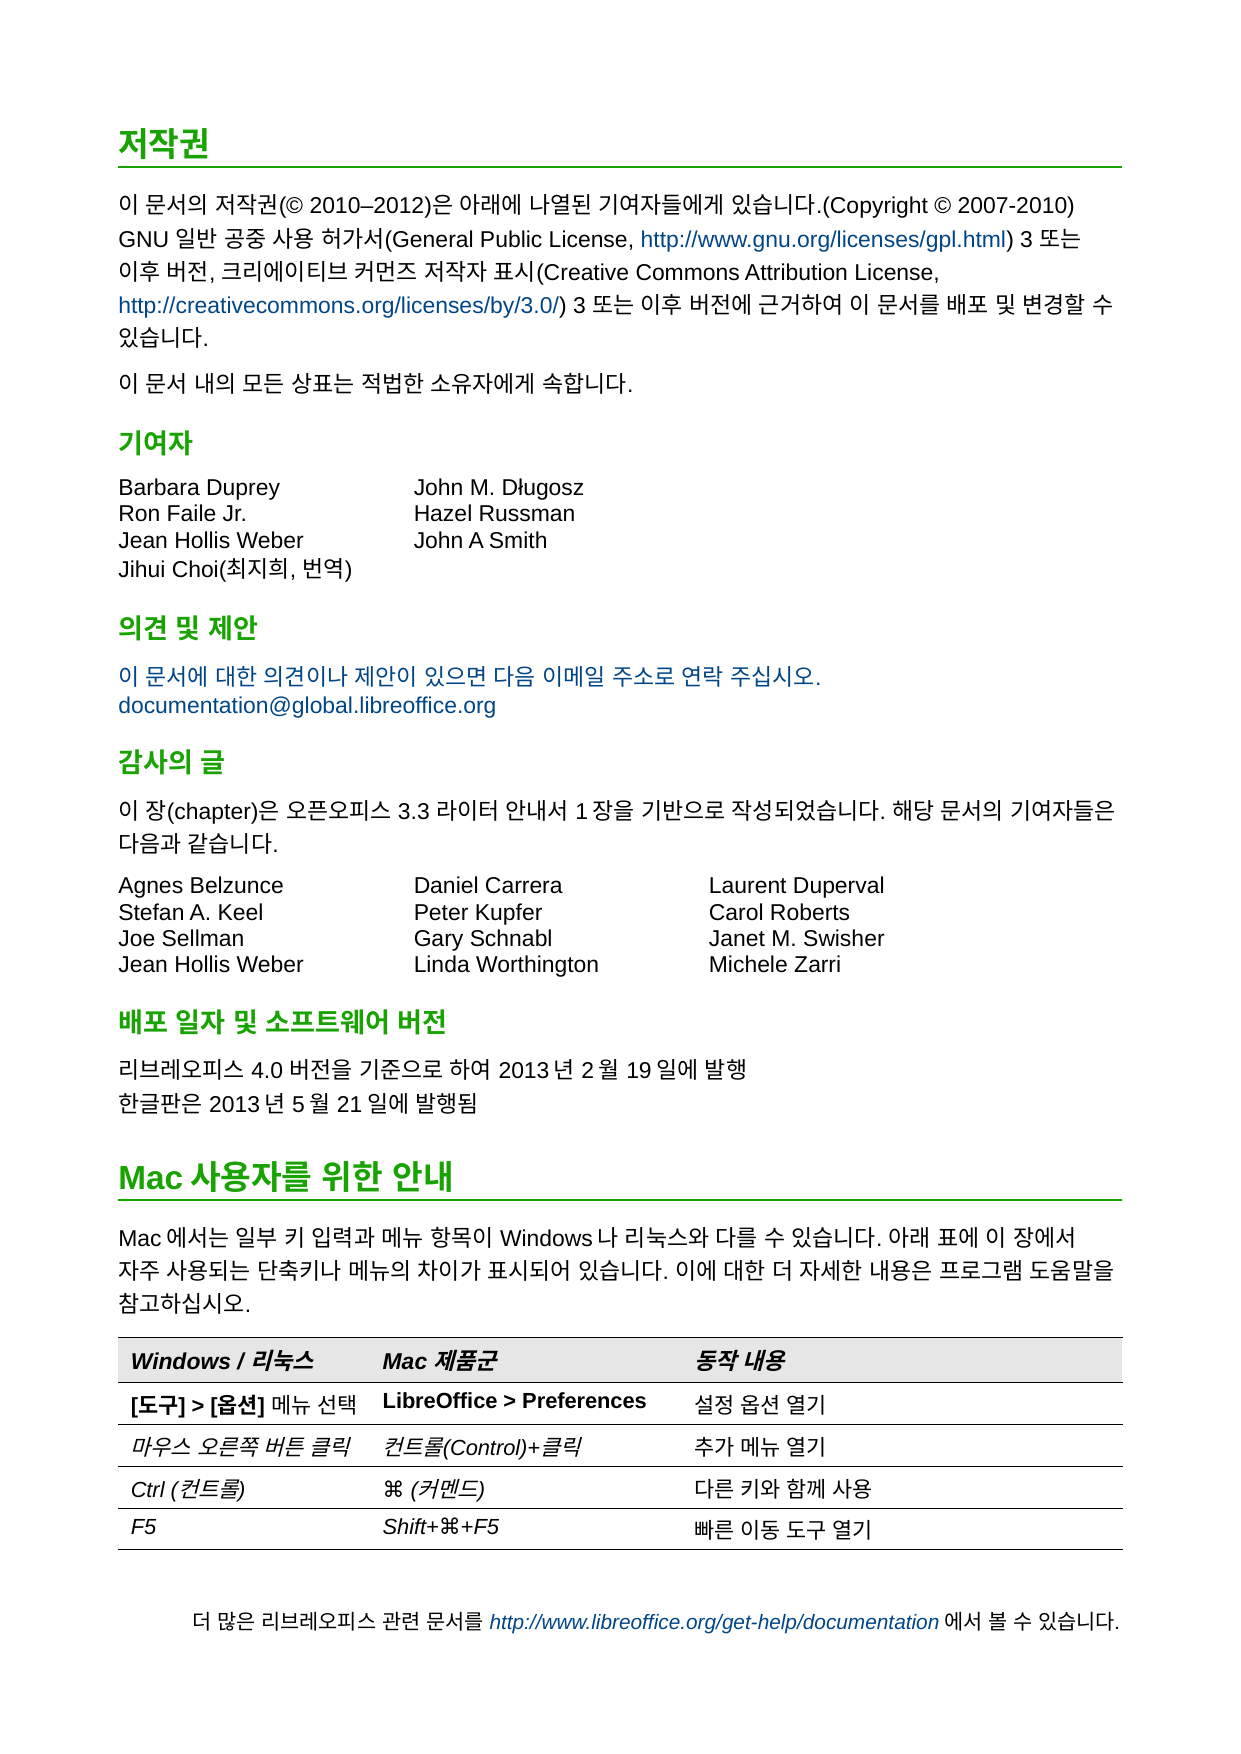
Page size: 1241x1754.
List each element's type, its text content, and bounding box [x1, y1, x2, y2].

table_cell [도구] > [옵션] 메뉴 선택 [118, 1383, 370, 1424]
table_cell 빠른 이동 도구 열기 [682, 1509, 1122, 1549]
text Barbara Duprey John M. Długosz Ron Faile Jr. Hazel Russman Jean Hollis Weber John A Smith Jihui Choi(최지희, 번역) [118, 474, 1122, 584]
table_cell 설정 옵션 열기 [682, 1383, 1122, 1424]
subtitle 의견 및 제안 [118, 607, 1122, 646]
text Mac에서는 일부 키 입력과 메뉴 항목이 Windows나 리눅스와 다를 수 있습니다. 아래 표에 이 장에서 자주 사용되는 단축키나 메뉴의 차이가 표시되어 있습니다. 이에 대한 더 자세한 내용은 프로그램 도움말을 참고하십시오. [118, 1220, 1122, 1319]
text 이 문서 내의 모든 상표는 적법한 소유자에게 속합니다. [118, 366, 1122, 399]
text 리브레오피스 4.0 버전을 기준으로 하여 2013년 2월 19일에 발행 한글판은 2013년 5월 21일에 발행됨 [118, 1052, 1122, 1119]
text 이 문서에 대한 의견이나 제안이 있으면 다음 이메일 주소로 연락 주십시오. documentation@global.libreoffice.org [118, 659, 1122, 718]
subtitle 감사의 글 [118, 741, 1122, 781]
subtitle 기여자 [118, 422, 1122, 461]
text Agnes Belzunce Daniel Carrera Laurent Duperval Stefan A. Keel Peter Kupfer Carol Roberts Joe Sellman Gary Schnabl Janet M. Swisher Jean Hollis Weber Linda Worthington Michele Zarri [118, 872, 1122, 977]
text 이 장(chapter)은 오픈오피스 3.3 라이터 안내서 1장을 기반으로 작성되었습니다. 해당 문서의 기여자들은 다음과 같습니다. [118, 793, 1122, 859]
subtitle 저작권 [118, 118, 1122, 166]
table_cell z (커멘드) [370, 1467, 682, 1508]
table_cell 추가 메뉴 열기 [682, 1425, 1122, 1466]
table_cell LibreOffice > Preferences [370, 1383, 682, 1424]
table_cell Ctrl (컨트롤) [118, 1467, 370, 1508]
text 이 문서의 저작권(© 2010–2012)은 아래에 나열된 기여자들에게 있습니다.(Copyright © 2007-2010) GNU 일반 공중 사용 허가서(General Public License, http://www.gnu.org/licenses/gpl.html) 3 또는 이후 버전, 크리에이티브 커먼즈 저작자 표시(Creative Commons Attribution License, http://creativecommons.org/licenses/by/3.0/) 3 또는 이후 버전에 근거하여 이 문서를 배포 및 변경할 수 있습니다. [118, 187, 1122, 353]
table_header Windows / 리눅스 [118, 1338, 370, 1382]
table_header Mac 제품군 [370, 1338, 682, 1382]
table_cell 컨트롤(Control)+클릭 [370, 1425, 682, 1466]
subtitle 배포 일자 및 소프트웨어 버전 [118, 1001, 1122, 1040]
table_cell 다른 키와 함께 사용 [682, 1467, 1122, 1508]
table_cell 마우스 오른쪽 버튼 클릭 [118, 1425, 370, 1466]
table_cell F5 [118, 1509, 370, 1549]
table_cell Shift+z+F5 [370, 1509, 682, 1549]
table_header 동작 내용 [682, 1338, 1122, 1382]
subtitle Mac사용자를 위한 안내 [118, 1151, 1122, 1199]
